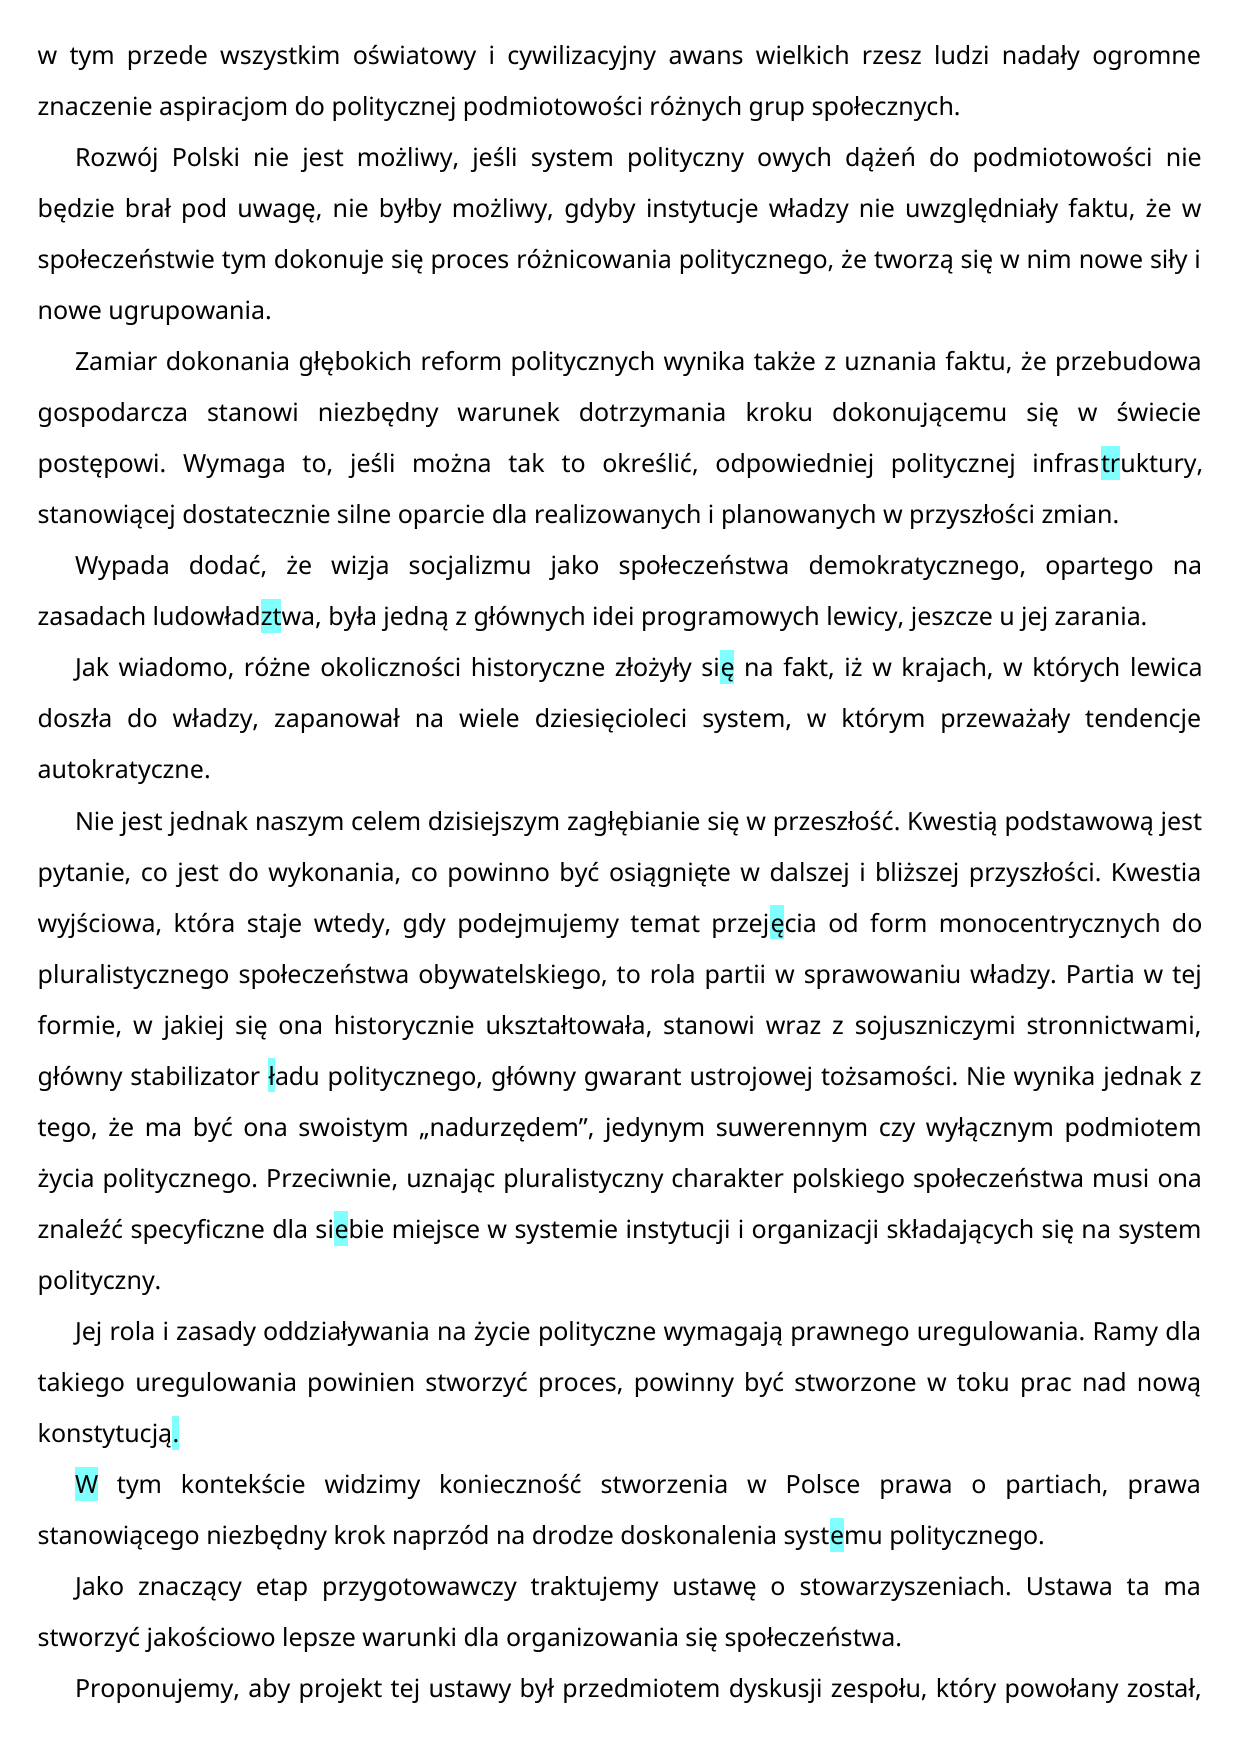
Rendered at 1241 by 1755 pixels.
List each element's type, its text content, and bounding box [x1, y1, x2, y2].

text Proponujemy, aby projekt tej ustawy był przedmiotem dyskusji zespołu, który powołany został, [37, 1671, 1203, 1705]
text Jej rola i zasady oddziaływania na życie polityczne wymagają prawnego uregulowania. Ramy dla takiego uregulowania powinien stworzyć proces, powinny być stworzone w toku prac nad nową konstytucją. [37, 1313, 1203, 1450]
text w tym przede wszystkim oświatowy i cywilizacyjny awans wielkich rzesz ludzi nadały ogromne znaczenie aspiracjom do politycznej podmiotowości różnych grup społecznych. [37, 37, 1203, 123]
text Nie jest jednak naszym celem dzisiejszym zagłębianie się w przeszłość. Kwestią podstawową jest pytanie, co jest do wykonania, co powinno być osiągnięte w dalszej i bliższej przyszłości. Kwestia wyjściowa, która staje wtedy, gdy podejmujemy temat przejęcia od form monocentrycznych do pluralistycznego społeczeństwa obywatelskiego, to rola partii w sprawowaniu władzy. Partia w tej formie, w jakiej się ona historycznie ukształtowała, stanowi wraz z sojuszniczymi stronnictwami, główny stabilizator ładu politycznego, główny gwarant ustrojowej tożsamości. Nie wynika jednak z tego, że ma być ona swoistym „nadurzędem”, jedynym suwerennym czy wyłącznym podmiotem życia politycznego. Przeciwnie, uznając pluralistyczny charakter polskiego społeczeństwa musi ona znaleźć specyficzne dla siebie miejsce w systemie instytucji i organizacji składających się na system polityczny. [37, 803, 1203, 1297]
text Jak wiadomo, różne okoliczności historyczne złożyły się na fakt, iż w krajach, w których lewica doszła do władzy, zapanował na wiele dziesięcioleci system, w którym przeważały tendencje autokratyczne. [37, 650, 1203, 786]
text Zamiar dokonania głębokich reform politycznych wynika także z uznania faktu, że przebudowa gospodarcza stanowi niezbędny warunek dotrzymania kroku dokonującemu się w świecie postępowi. Wymaga to, jeśli można tak to określić, odpowiedniej politycznej infrastruktury, stanowiącej dostatecznie silne oparcie dla realizowanych i planowanych w przyszłości zmian. [37, 344, 1203, 531]
text Wypada dodać, że wizja socjalizmu jako społeczeństwa demokratycznego, opartego na zasadach ludowładztwa, była jedną z głównych idei programowych lewicy, jeszcze u jej zarania. [37, 548, 1203, 633]
text W tym kontekście widzimy konieczność stworzenia w Polsce prawa o partiach, prawa stanowiącego niezbędny krok naprzód na drodze doskonalenia systemu politycznego. [37, 1467, 1203, 1552]
text Rozwój Polski nie jest możliwy, jeśli system polityczny owych dążeń do podmiotowości nie będzie brał pod uwagę, nie byłby możliwy, gdyby instytucje władzy nie uwzględniały faktu, że w społeczeństwie tym dokonuje się proces różnicowania politycznego, że tworzą się w nim nowe siły i nowe ugrupowania. [37, 139, 1203, 327]
text Jako znaczący etap przygotowawczy traktujemy ustawę o stowarzyszeniach. Ustawa ta ma stworzyć jakościowo lepsze warunki dla organizowania się społeczeństwa. [37, 1569, 1203, 1654]
